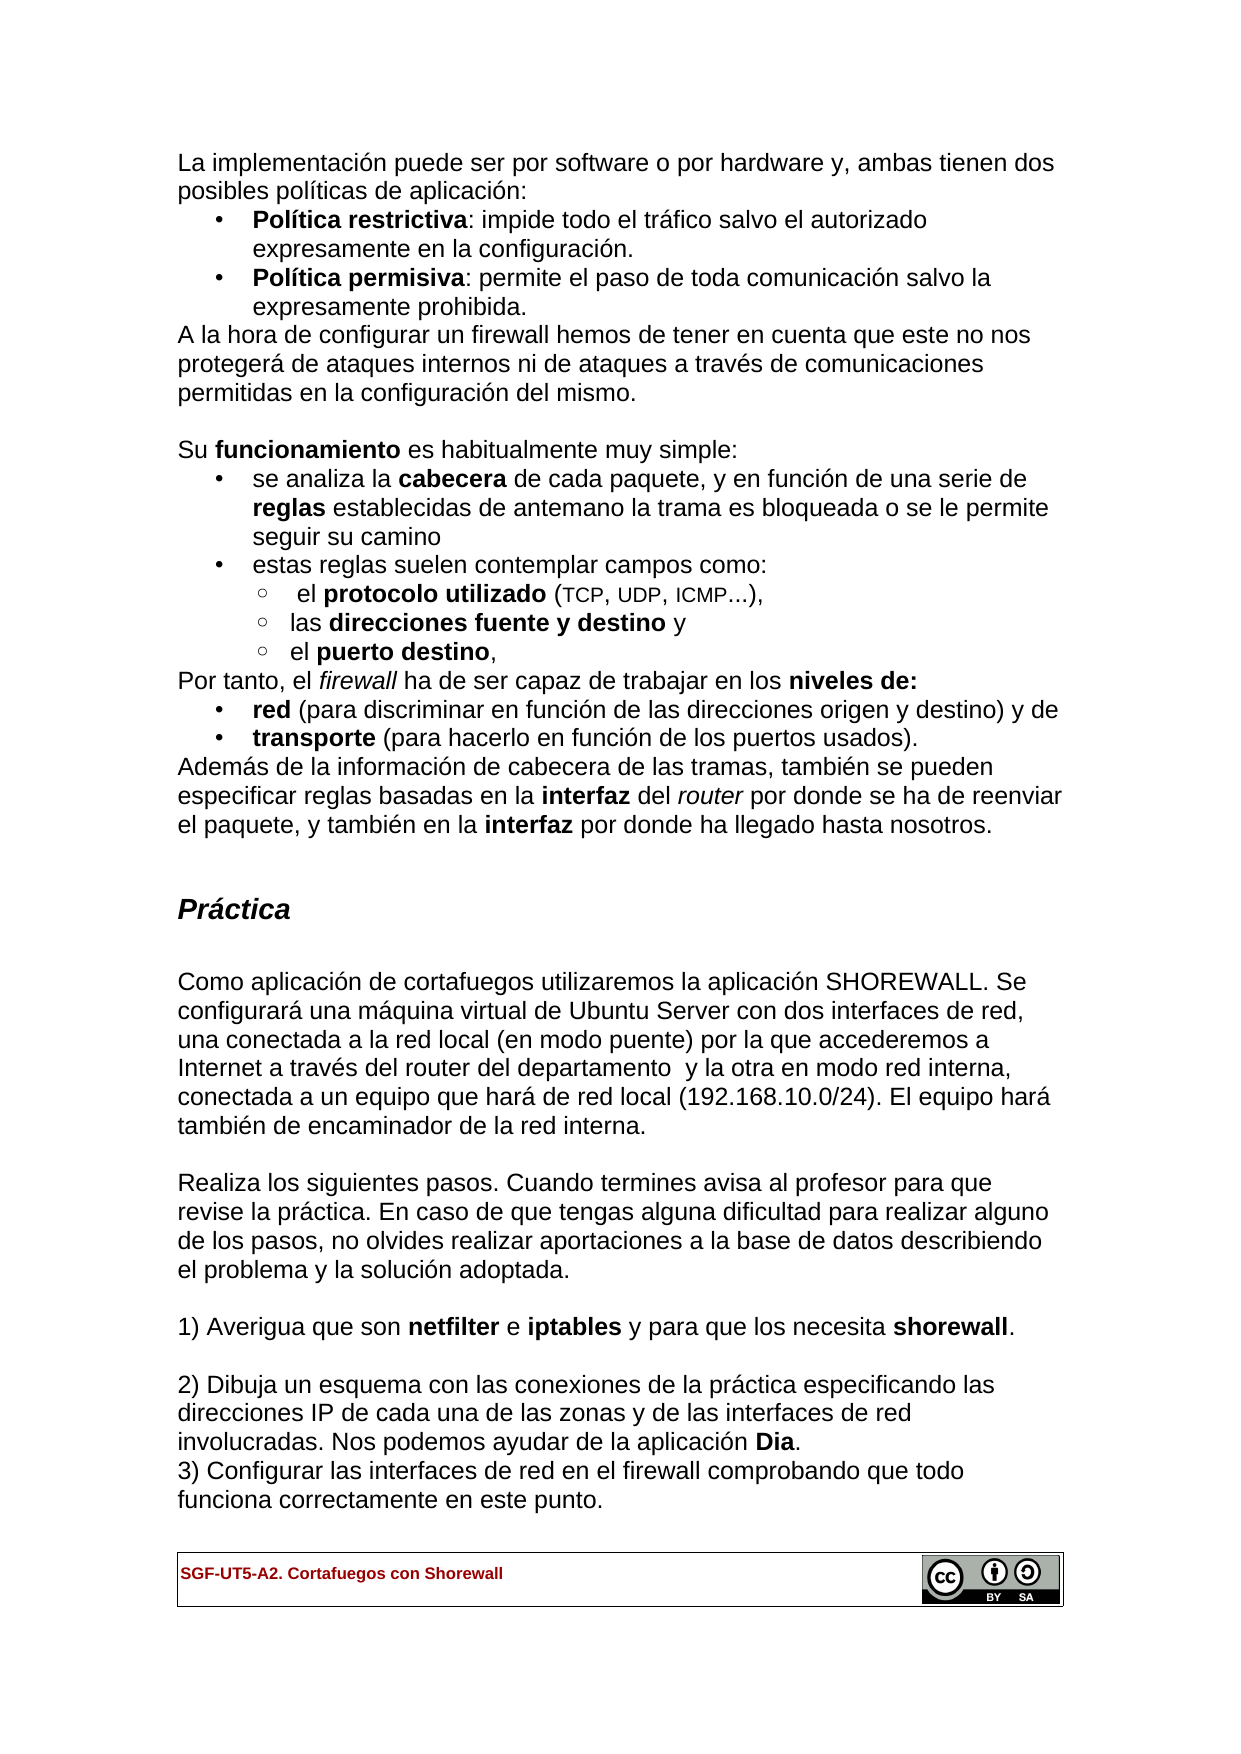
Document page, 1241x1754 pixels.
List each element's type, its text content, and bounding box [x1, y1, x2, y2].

list transporte (para hacerlo en función de los puertos usados). [215, 723, 1063, 752]
list el puerto destino, [252, 637, 1063, 666]
list las direcciones fuente y destino y [252, 608, 1063, 637]
text Su funcionamiento es habitualmente muy simple: [177, 435, 1063, 464]
list el protocolo utilizado (TCP, UDP, ICMP...), [252, 579, 1063, 608]
text Realiza los siguientes pasos. Cuando termines avisa al profesor para que revise la práctica. En caso de que tengas alguna dificultad para realizar alguno de los pasos, no olvides realizar aportaciones a la base de datos describiendo el problema y la solución adoptada. [177, 1168, 1063, 1283]
text Como aplicación de cortafuegos utilizaremos la aplicación SHOREWALL. Se configurará una máquina virtual de Ubuntu Server con dos interfaces de red, una conectada a la red local (en modo puente) por la que accederemos a Internet a través del router del departamento y la otra en modo red interna, conectada a un equipo que hará de red local (192.168.10.0/24). El equipo hará también de encaminador de la red interna. [177, 967, 1063, 1139]
list estas reglas suelen contemplar campos como: [215, 550, 1063, 579]
text Además de la información de cabecera de las tramas, también se pueden especificar reglas basadas en la interfaz del router por donde se ha de reenviar el paquete, y también en la interfaz por donde ha llegado hasta nosotros. [177, 752, 1063, 838]
text 2) Dibuja un esquema con las conexiones de la práctica especificando las direcciones IP de cada una de las zonas y de las interfaces de red involucradas. Nos podemos ayudar de la aplicación Dia. [177, 1369, 1063, 1456]
text 3) Configurar las interfaces de red en el firewall comprobando que todo funciona correctamente en este punto. [177, 1456, 1063, 1513]
text 1) Averigua que son netfilter e iptables y para que los necesita shorewall. [177, 1312, 1063, 1341]
list se analiza la cabecera de cada paquete, y en función de una serie de reglas establecidas de antemano la trama es bloqueada o se le permite seguir su camino [215, 464, 1063, 550]
list Política permisiva: permite el paso de toda comunicación salvo la expresamente prohibida. [215, 263, 1063, 320]
list red (para discriminar en función de las direcciones origen y destino) y de [215, 694, 1063, 723]
text A la hora de configurar un firewall hemos de tener en cuenta que este no nos protegerá de ataques internos ni de ataques a través de comunicaciones permitidas en la configuración del mismo. [177, 320, 1063, 407]
picture [922, 1555, 1060, 1604]
text Por tanto, el firewall ha de ser capaz de trabajar en los niveles de: [177, 666, 1063, 694]
list Política restrictiva: impide todo el tráfico salvo el autorizado expresamente en la configuración. [215, 205, 1063, 263]
subtitle Práctica [177, 892, 1063, 926]
text La implementación puede ser por software o por hardware y, ambas tienen dos posibles políticas de aplicación: [177, 148, 1063, 205]
